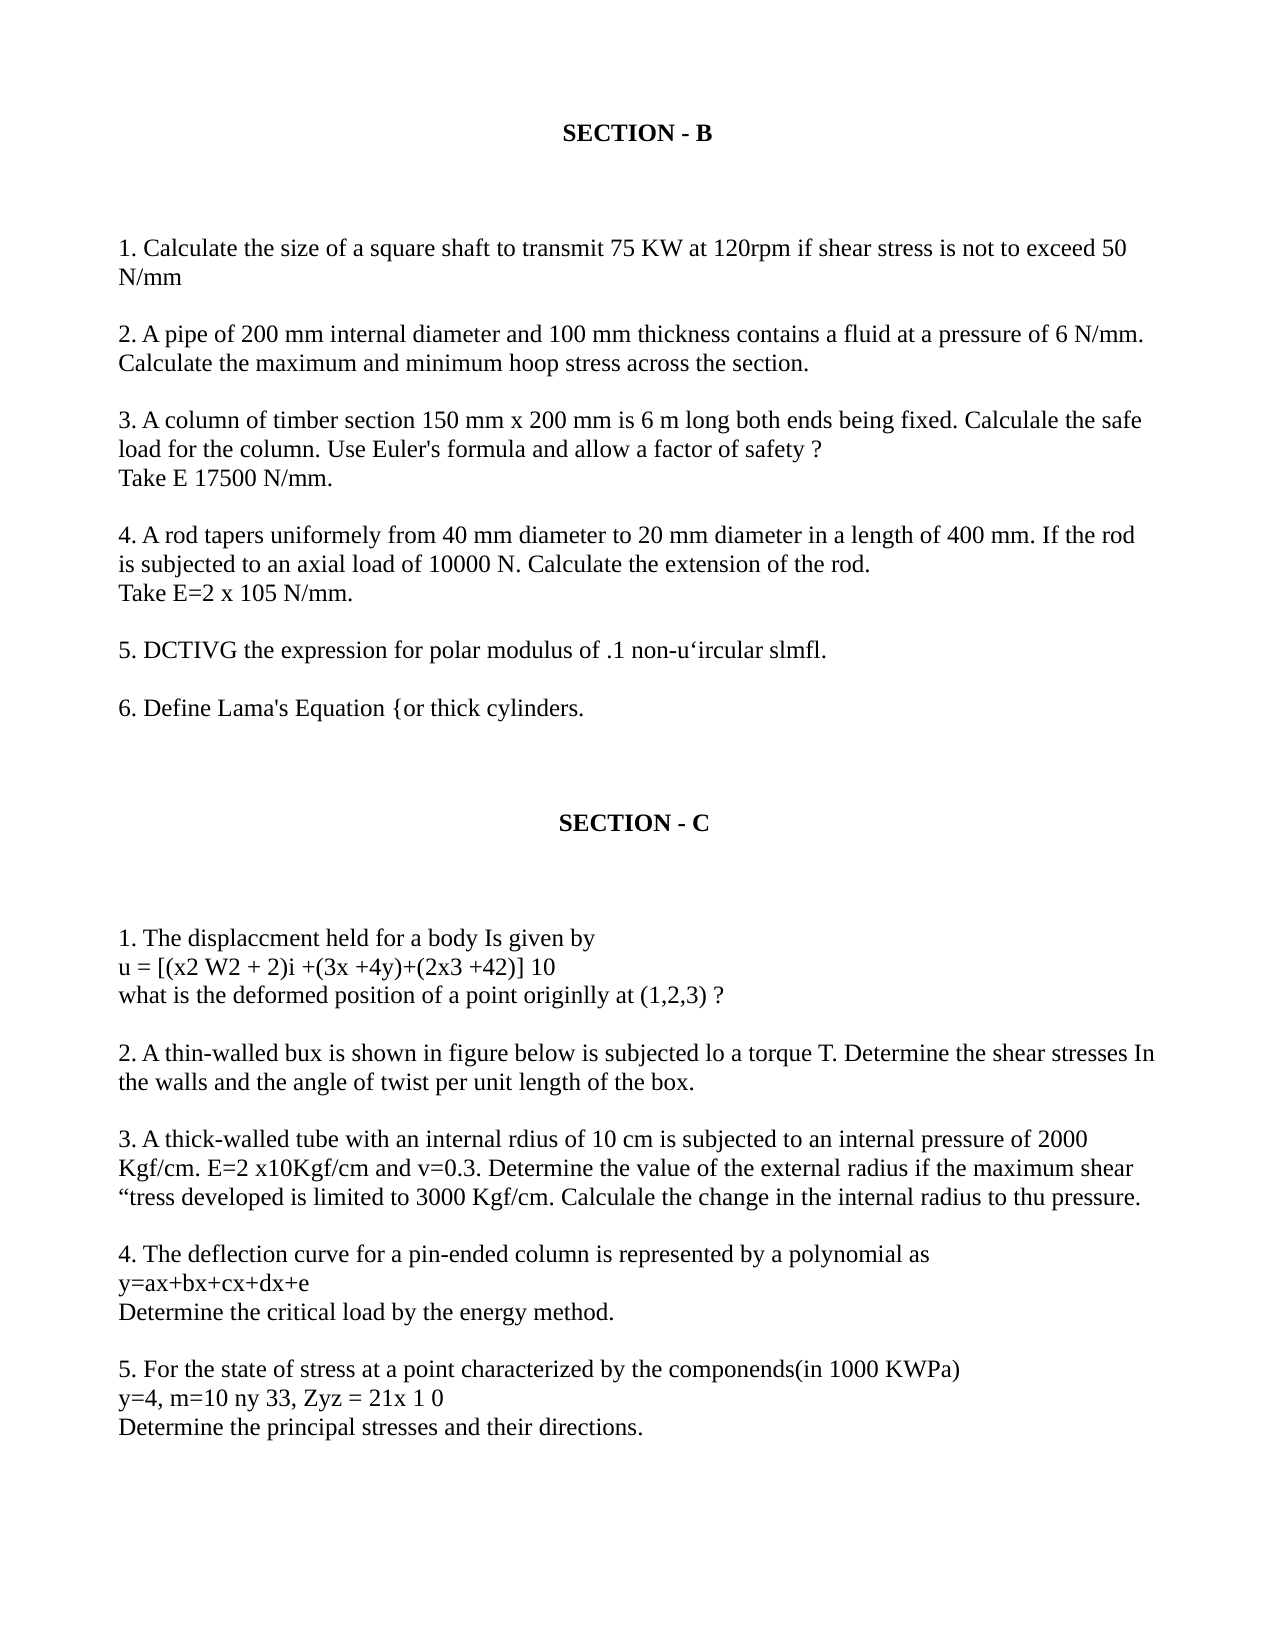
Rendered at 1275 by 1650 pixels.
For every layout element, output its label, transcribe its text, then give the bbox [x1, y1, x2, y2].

text Take E=2 x 105 N/mm. [118, 578, 1157, 607]
text 3. A column of timber section 150 mm x 200 mm is 6 m long both ends being fixed. Calculale the safe load for the column. Use Euler's formula and allow a factor of safety ? [118, 406, 1157, 463]
text 5. For the state of stress at a point characterized by the componends(in 1000 KWPa) [118, 1354, 1157, 1383]
text 1. The displaccment held for a body Is given by [118, 923, 1157, 952]
text Take E 17500 N/mm. [118, 463, 1157, 492]
text 2. A thin-walled bux is shown in figure below is subjected lo a torque T. Determine the shear stresses In the walls and the angle of twist per unit length of the box. [118, 1038, 1157, 1096]
text what is the deformed position of a point originlly at (1,2,3) ? [118, 981, 1157, 1009]
text 4. A rod tapers uniformely from 40 mm diameter to 20 mm diameter in a length of 400 mm. If the rod is subjected to an axial load of 10000 N. Calculate the extension of the rod. [118, 521, 1157, 578]
text 6. Define Lama's Equation {or thick cylinders. [118, 693, 1157, 722]
text u = [(x2 W2 + 2)i +(3x +4y)+(2x3 +42)] 10 [118, 952, 1157, 981]
text 1. Calculate the size of a square shaft to transmit 75 KW at 120rpm if shear stress is not to exceed 50 N/mm [118, 233, 1157, 291]
text 4. The deflection curve for a pin-ended column is represented by a polynomial as [118, 1239, 1157, 1268]
text 5. DCTIVG the expression for polar modulus of .1 non-u‘ircular slmfl. [118, 636, 1157, 664]
text SECTION - C [118, 808, 1157, 837]
text SECTION - B [118, 118, 1157, 147]
text 3. A thick-walled tube with an internal rdius of 10 cm is subjected to an internal pressure of 2000 Kgf/cm. E=2 x10Kgf/cm and v=0.3. Determine the value of the external radius if the maximum shear “tress developed is limited to 3000 Kgf/cm. Calculale the change in the internal radius to thu pressure. [118, 1124, 1157, 1211]
text Determine the principal stresses and their directions. [118, 1412, 1157, 1441]
text y=4, m=10 ny 33, Zyz = 21x 1 0 [118, 1383, 1157, 1412]
text Determine the critical load by the energy method. [118, 1297, 1157, 1326]
text y=ax+bx+cx+dx+e [118, 1268, 1157, 1297]
text 2. A pipe of 200 mm internal diameter and 100 mm thickness contains a fluid at a pressure of 6 N/mm. Calculate the maximum and minimum hoop stress across the section. [118, 319, 1157, 377]
